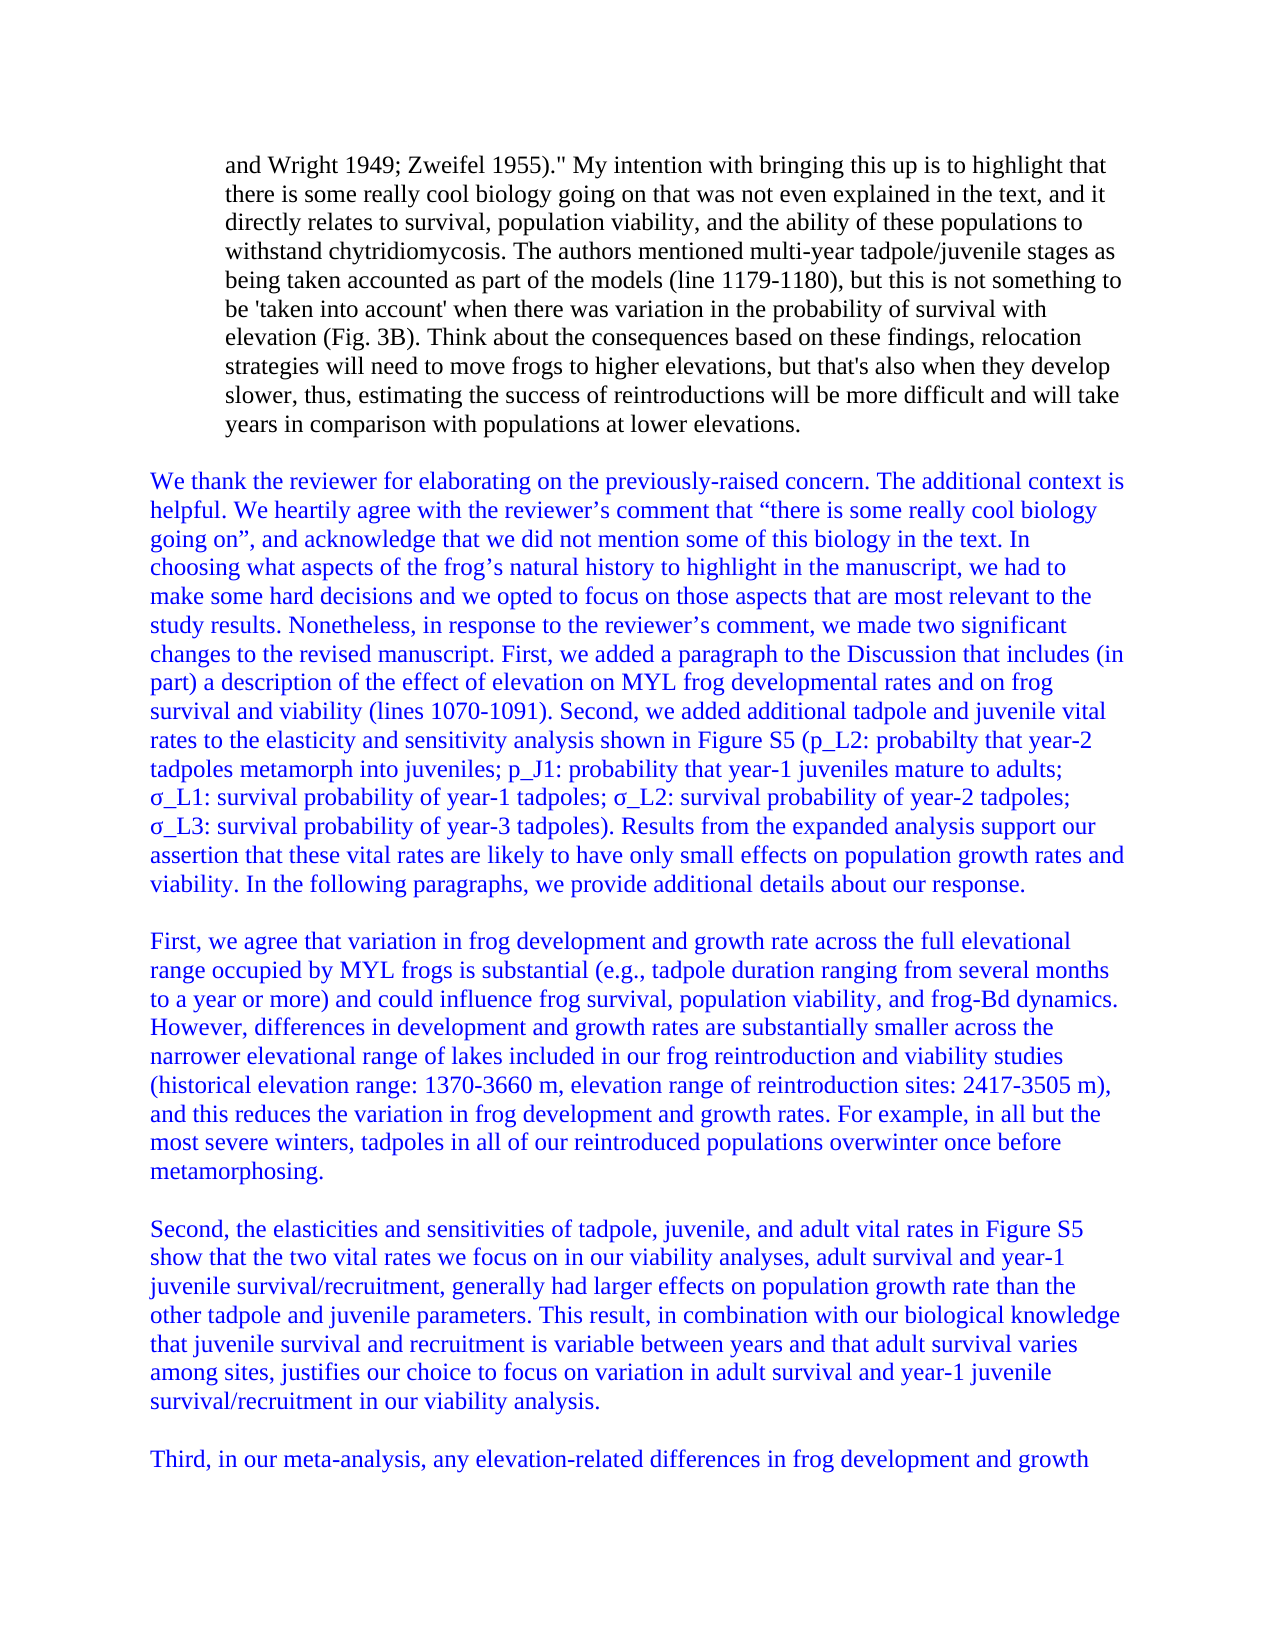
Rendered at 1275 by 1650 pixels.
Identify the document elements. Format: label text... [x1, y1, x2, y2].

text We thank the reviewer for elaborating on the previously-raised concern. The additional context is helpful. We heartily agree with the reviewer’s comment that “there is some really cool biology going on”, and acknowledge that we did not mention some of this biology in the text. In choosing what aspects of the frog’s natural history to highlight in the manuscript, we had to make some hard decisions and we opted to focus on those aspects that are most relevant to the study results. Nonetheless, in response to the reviewer’s comment, we made two significant changes to the revised manuscript. First, we added a paragraph to the Discussion that includes (in part) a description of the effect of elevation on MYL frog developmental rates and on frog survival and viability (lines 1070-1091). Second, we added additional tadpole and juvenile vital rates to the elasticity and sensitivity analysis shown in Figure S5 (p_L2: probabilty that year-2 tadpoles metamorph into juveniles; p_J1: probability that year-1 juveniles mature to adults; σ_L1: survival probability of year-1 tadpoles; σ_L2: survival probability of year-2 tadpoles; σ_L3: survival probability of year-3 tadpoles). Results from the expanded analysis support our assertion that these vital rates are likely to have only small effects on population growth rates and viability. In the following paragraphs, we provide additional details about our response. [150, 466, 1125, 897]
text Second, the elasticities and sensitivities of tadpole, juvenile, and adult vital rates in Figure S5 show that the two vital rates we focus on in our viability analyses, adult survival and year-1 juvenile survival/recruitment, generally had larger effects on population growth rate than the other tadpole and juvenile parameters. This result, in combination with our biological knowledge that juvenile survival and recruitment is variable between years and that adult survival varies among sites, justifies our choice to focus on variation in adult survival and year-1 juvenile survival/recruitment in our viability analysis. [150, 1214, 1125, 1415]
list and Wright 1949; Zweifel 1955)." My intention with bringing this up is to highlight that there is some really cool biology going on that was not even explained in the text, and it directly relates to survival, population viability, and the ability of these populations to withstand chytridiomycosis. The authors mentioned multi-year tadpole/juvenile stages as being taken accounted as part of the models (line 1179-1180), but this is not something to be 'taken into account' when there was variation in the probability of survival with elevation (Fig. 3B). Think about the consequences based on these findings, relocation strategies will need to move frogs to higher elevations, but that's also when they develop slower, thus, estimating the success of reintroductions will be more difficult and will take years in comparison with populations at lower elevations. [187, 150, 1125, 437]
text Third, in our meta-analysis, any elevation-related differences in frog development and growth [150, 1444, 1125, 1472]
text First, we agree that variation in frog development and growth rate across the full elevational range occupied by MYL frogs is substantial (e.g., tadpole duration ranging from several months to a year or more) and could influence frog survival, population viability, and frog-Bd dynamics. However, differences in development and growth rates are substantially smaller across the narrower elevational range of lakes included in our frog reintroduction and viability studies (historical elevation range: 1370-3660 m, elevation range of reintroduction sites: 2417-3505 m), and this reduces the variation in frog development and growth rates. For example, in all but the most severe winters, tadpoles in all of our reintroduced populations overwinter once before metamorphosing. [150, 926, 1125, 1185]
